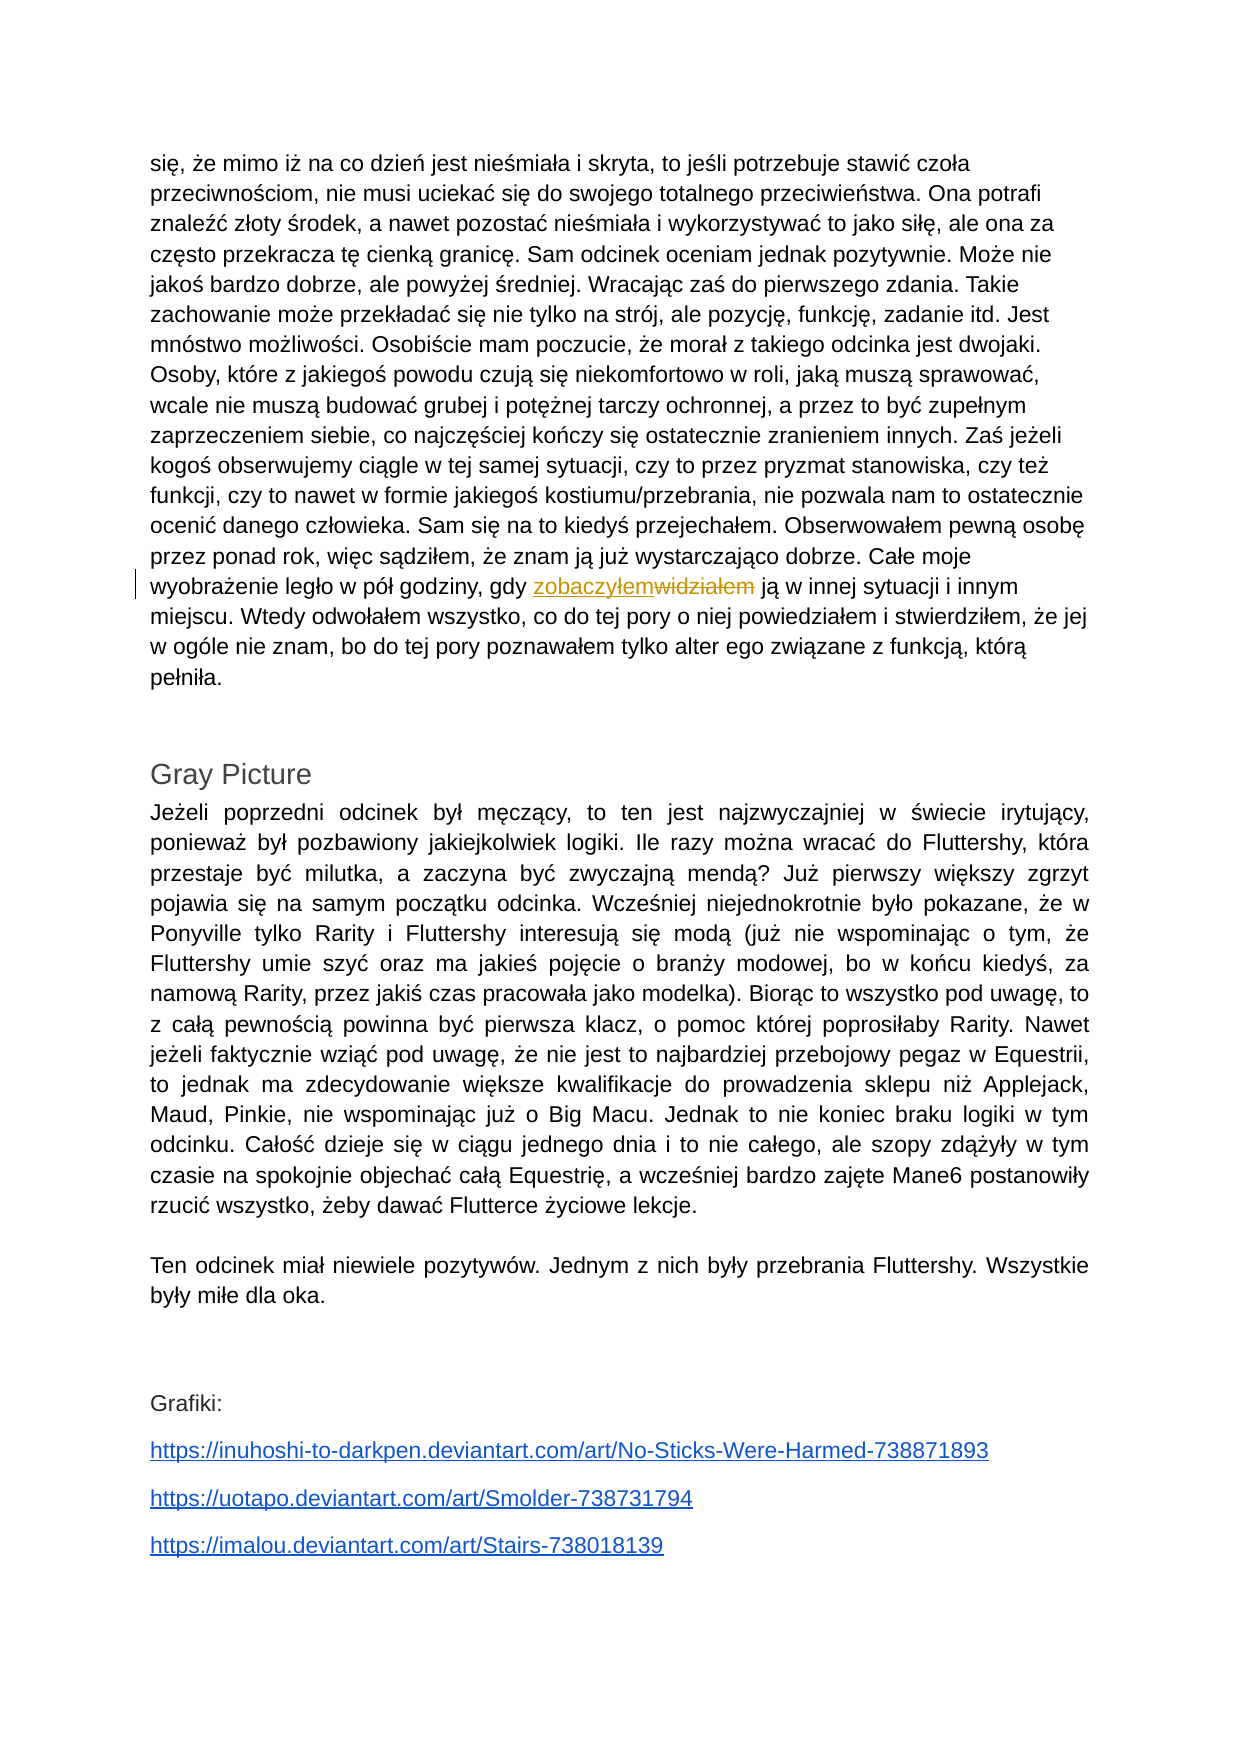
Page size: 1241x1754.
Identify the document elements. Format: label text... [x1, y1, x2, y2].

subtitle Gray Picture [150, 757, 1090, 791]
text Ten odcinek miał niewiele pozytywów. Jednym z nich były przebrania Fluttershy. Wszystkie były miłe dla oka. [150, 1252, 1090, 1309]
text Grafiki: [150, 1390, 1090, 1416]
text Jeżeli poprzedni odcinek był męczący, to ten jest najzwyczajniej w świecie irytujący, ponieważ był pozbawiony jakiejkolwiek logiki. Ile razy można wracać do Fluttershy, która przestaje być milutka, a zaczyna być zwyczajną mendą? Już pierwszy większy zgrzyt pojawia się na samym początku odcinka. Wcześniej niejednokrotnie było pokazane, że w Ponyville tylko Rarity i Fluttershy interesują się modą (już nie wspominając o tym, że Fluttershy umie szyć oraz ma jakieś pojęcie o branży modowej, bo w końcu kiedyś, za namową Rarity, przez jakiś czas pracowała jako modelka). Biorąc to wszystko pod uwagę, to z całą pewnością powinna być pierwsza klacz, o pomoc której poprosiłaby Rarity. Nawet jeżeli faktycznie wziąć pod uwagę, że nie jest to najbardziej przebojowy pegaz w Equestrii, to jednak ma zdecydowanie większe kwalifikacje do prowadzenia sklepu niż Applejack, Maud, Pinkie, nie wspominając już o Big Macu. Jednak to nie koniec braku logiki w tym odcinku. Całość dzieje się w ciągu jednego dnia i to nie całego, ale szopy zdążyły w tym czasie na spokojnie objechać całą Equestrię, a wcześniej bardzo zajęte Mane6 postanowiły rzucić wszystko, żeby dawać Flutterce życiowe lekcje. [150, 799, 1090, 1218]
text https://inuhoshi-to-darkpen.deviantart.com/art/No-Sticks-Were-Harmed-738871893 [150, 1437, 1090, 1464]
text się, że mimo iż na co dzień jest nieśmiała i skryta, to jeśli potrzebuje stawić czoła przeciwnościom, nie musi uciekać się do swojego totalnego przeciwieństwa. Ona potrafi znaleźć złoty środek, a nawet pozostać nieśmiała i wykorzystywać to jako siłę, ale ona za często przekracza tę cienką granicę. Sam odcinek oceniam jednak pozytywnie. Może nie jakoś bardzo dobrze, ale powyżej średniej. Wracając zaś do pierwszego zdania. Takie zachowanie może przekładać się nie tylko na strój, ale pozycję, funkcję, zadanie itd. Jest mnóstwo możliwości. Osobiście mam poczucie, że morał z takiego odcinka jest dwojaki. Osoby, które z jakiegoś powodu czują się niekomfortowo w roli, jaką muszą sprawować, wcale nie muszą budować grubej i potężnej tarczy ochronnej, a przez to być zupełnym zaprzeczeniem siebie, co najczęściej kończy się ostatecznie zranieniem innych. Zaś jeżeli kogoś obserwujemy ciągle w tej samej sytuacji, czy to przez pryzmat stanowiska, czy też funkcji, czy to nawet w formie jakiegoś kostiumu/przebrania, nie pozwala nam to ostatecznie ocenić danego człowieka. Sam się na to kiedyś przejechałem. Obserwowałem pewną osobę przez ponad rok, więc sądziłem, że znam ją już wystarczająco dobrze. Całe moje wyobrażenie legło w pół godziny, gdy zobaczyłem ją w innej sytuacji i innym miejscu. Wtedy odwołałem wszystko, co do tej pory o niej powiedziałem i stwierdziłem, że jej w ogóle nie znam, bo do tej pory poznawałem tylko alter ego związane z funkcją, którą pełniła. [150, 150, 1090, 690]
text https://uotapo.deviantart.com/art/Smolder-738731794 [150, 1484, 1090, 1511]
text https://imalou.deviantart.com/art/Stairs-738018139 [150, 1532, 1090, 1558]
